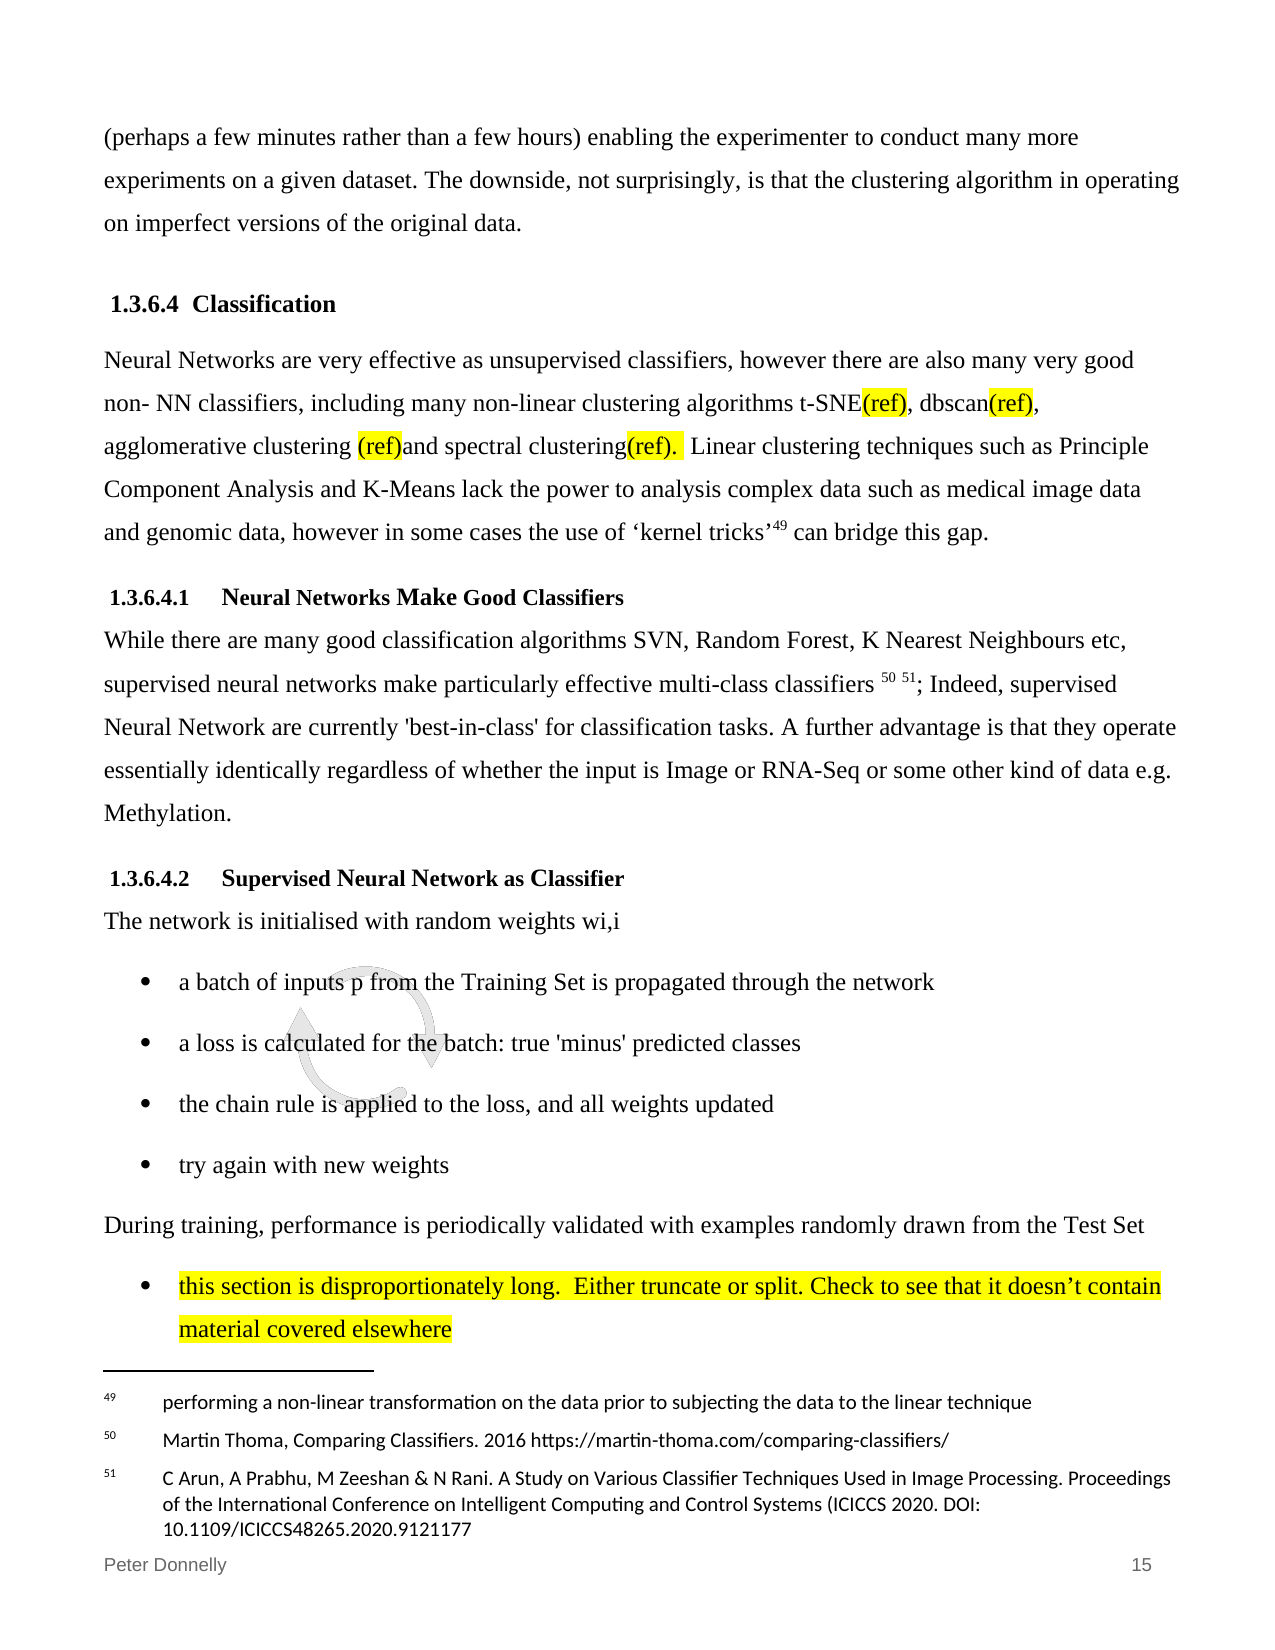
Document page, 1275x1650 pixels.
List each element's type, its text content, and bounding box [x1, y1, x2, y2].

list try again with new weights [141, 1150, 1181, 1178]
list a loss is calculated for the batch: true 'minus' predicted classes [450, 1028, 1181, 1057]
text While there are many good classification algorithms SVN, Random Forest, K Nearest Neighbours etc, supervised neural networks make particularly effective multi-class classifiers ; Indeed, supervised Neural Network are currently 'best-in-class' for classification tasks. A further advantage is that they operate essentially identically regardless of whether the input is Image or RNA-Seq or some other kind of data e.g. Methylation. [103, 626, 1181, 827]
subtitle Supervised Neural Network as Classifier [103, 863, 1181, 891]
text Neural Networks are very effective as unsupervised classifiers, however there are also many very good non- NN classifiers, including many non-linear clustering algorithms t-SNE(ref), dbscan(ref), agglomerative clustering (ref)and spectral clustering(ref). Linear clustering techniques such as Principle Component Analysis and K-Means lack the power to analysis complex data such as medical image data and genomic data, however in some cases the use of ‘kernel tricks’ can bridge this gap. [103, 345, 1181, 546]
list the chain rule is applied to the loss, and all weights updated [450, 1089, 1181, 1118]
text performing a non-linear transformation on the data prior to subjecting the data to the linear technique [103, 1389, 1181, 1415]
text The network is initialised with random weights wi,i [103, 906, 1181, 935]
list the chain rule is applied to the loss, and all weights updated [141, 1089, 282, 1118]
subtitle Classification [103, 289, 1181, 318]
list this section is disproportionately long. Either truncate or split. Check to see that it doesn’t contain material covered elsewhere [141, 1271, 1181, 1343]
text (perhaps a few minutes rather than a few hours) enabling the experimenter to conduct many more experiments on a given dataset. The downside, not surprisingly, is that the clustering algorithm in operating on imperfect versions of the original data. [103, 122, 1181, 237]
list a loss is calculated for the batch: true 'minus' predicted classes [141, 1028, 282, 1057]
text During training, performance is periodically validated with examples randomly drawn from the Test Set [103, 1211, 1181, 1239]
subtitle Neural Networks Make Good Classifiers [103, 582, 1181, 611]
text Martin Thoma, Comparing Classifiers. 2016 https://martin-thoma.com/comparing-classifiers/ [103, 1427, 1181, 1453]
text C Arun, A Prabhu, M Zeeshan & N Rani. A Study on Various Classifier Techniques Used in Image Processing. Proceedings of the International Conference on Intelligent Computing and Control Systems (ICICCS 2020. DOI: 10.1109/ICICCS48265.2020.9121177 [103, 1465, 1181, 1542]
picture [282, 954, 450, 1121]
list a batch of inputs p from the Training Set is propagated through the network [450, 967, 1181, 996]
list a batch of inputs p from the Training Set is propagated through the network [141, 967, 282, 996]
